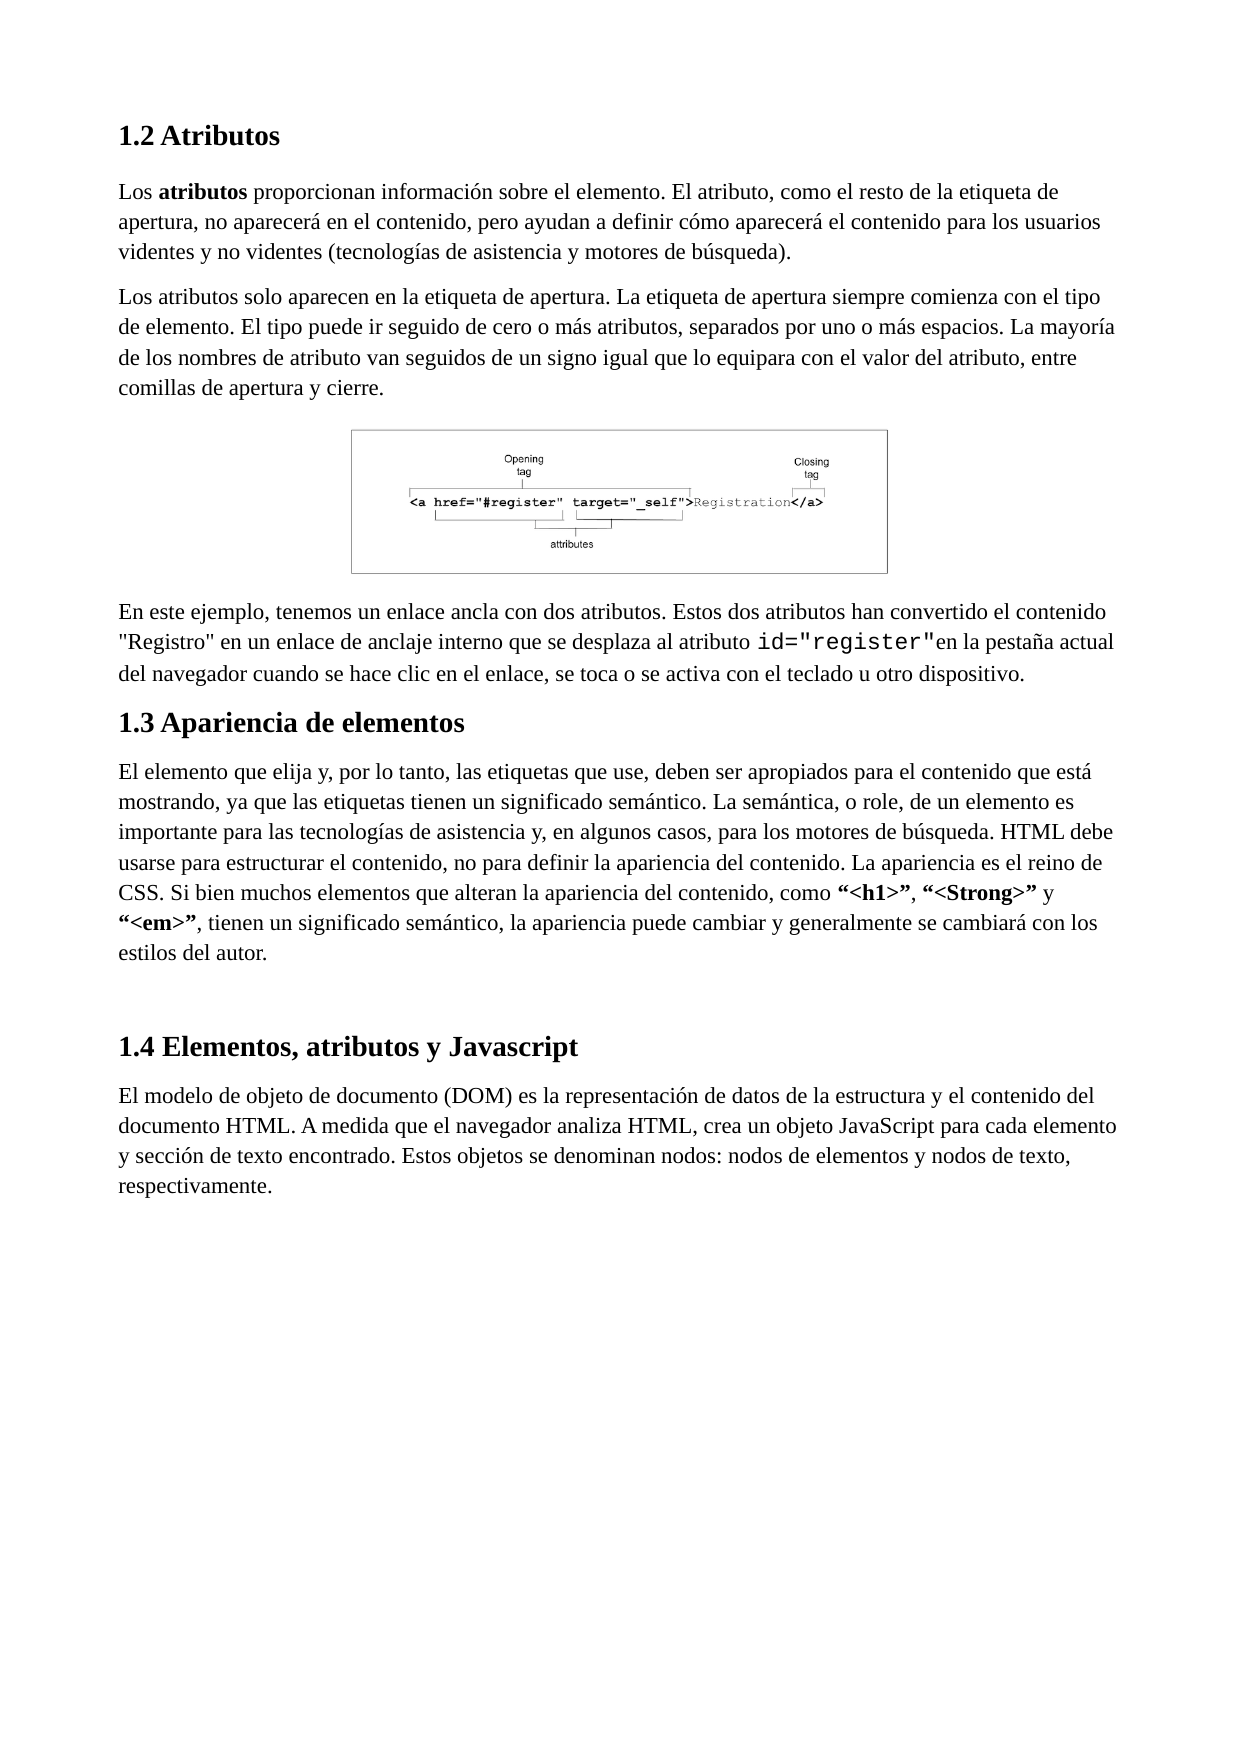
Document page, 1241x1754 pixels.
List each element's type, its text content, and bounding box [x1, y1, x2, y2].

picture [350, 428, 890, 575]
text Los atributos proporcionan información sobre el elemento. El atributo, como el resto de la etiqueta de apertura, no aparecerá en el contenido, pero ayudan a definir cómo aparecerá el contenido para los usuarios videntes y no videntes (tecnologías de asistencia y motores de búsqueda). [118, 178, 1122, 265]
text 1.2 Atributos [118, 118, 1122, 152]
text 1.3 Apariencia de elementos [118, 705, 1122, 738]
text En este ejemplo, tenemos un enlace ancla con dos atributos. Estos dos atributos han convertido el contenido "Registro" en un enlace de anclaje interno que se desplaza al atributo id="register"en la pestaña actual del navegador cuando se hace clic en el enlace, se toca o se activa con el teclado u otro dispositivo. [118, 598, 1122, 686]
text Los atributos solo aparecen en la etiqueta de apertura. La etiqueta de apertura siempre comienza con el tipo de elemento. El tipo puede ir seguido de cero o más atributos, separados por uno o más espacios. La mayoría de los nombres de atributo van seguidos de un signo igual que lo equipara con el valor del atributo, entre comillas de apertura y cierre. [118, 283, 1122, 400]
text El modelo de objeto de documento (DOM) es la representación de datos de la estructura y el contenido del documento HTML. A medida que el navegador analiza HTML, crea un objeto JavaScript para cada elemento y sección de texto encontrado. Estos objetos se denominan nodos: nodos de elementos y nodos de texto, respectivamente. [118, 1082, 1122, 1199]
text El elemento que elija y, por lo tanto, las etiquetas que use, deben ser apropiados para el contenido que está mostrando, ya que las etiquetas tienen un significado semántico. La semántica, o role, de un elemento es importante para las tecnologías de asistencia y, en algunos casos, para los motores de búsqueda. HTML debe usarse para estructurar el contenido, no para definir la apariencia del contenido. La apariencia es el reino de CSS. Si bien muchos elementos que alteran la apariencia del contenido, como “<h1>”, “<Strong>” y “<em>”, tienen un significado semántico, la apariencia puede cambiar y generalmente se cambiará con los estilos del autor. [118, 758, 1122, 966]
text 1.4 Elementos, atributos y Javascript [118, 1029, 1122, 1062]
